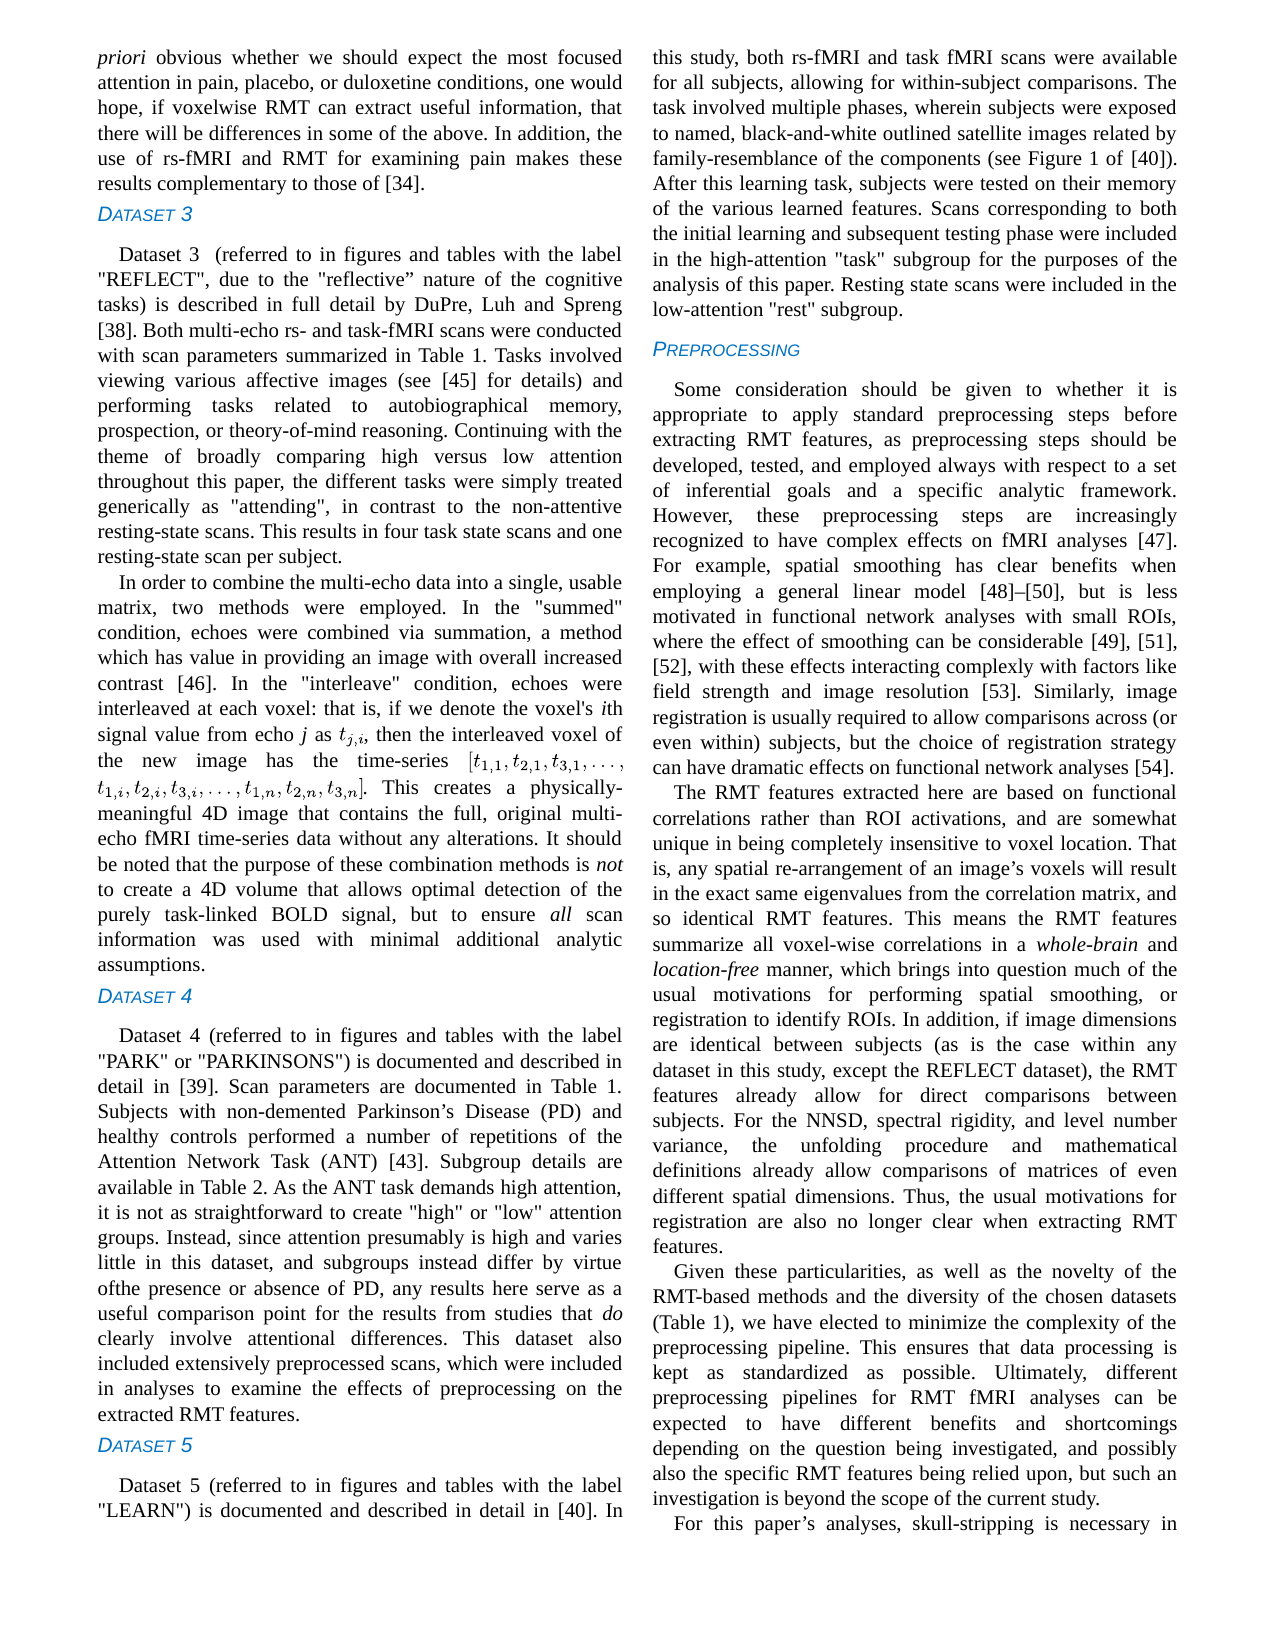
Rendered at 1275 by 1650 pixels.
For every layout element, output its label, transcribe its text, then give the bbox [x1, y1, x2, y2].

text For this paper’s analyses, skull-stripping is necessary in [652, 1511, 1178, 1535]
text this study, both rs-fMRI and task fMRI scans were available for all subjects, allowing for within-subject comparisons. The task involved multiple phases, wherein subjects were exposed to named, black-and-white outlined satellite images related by family-resemblance of the components (see Figure 1 of [40]). After this learning task, subjects were tested on their memory of the various learned features. Scans corresponding to both the initial learning and subsequent testing phase were included in the high-attention "task" subgroup for the purposes of the analysis of this paper. Resting state scans were included in the low-attention "rest" subgroup. [652, 45, 1178, 321]
text Dataset 5 (referred to in figures and tables with the label "LEARN") is documented and described in detail in [40]. In [97, 1472, 623, 1522]
text Dataset 4 (referred to in figures and tables with the label "PARK" or "PARKINSONS") is documented and described in detail in [39]. Scan parameters are documented in Table 1. Subjects with non-demented Parkinson’s Disease (PD) and healthy controls performed a number of repetitions of the Attention Network Task (ANT) [43]. Subgroup details are available in Table 2. As the ANT task demands high attention, it is not as straightforward to create "high" or "low" attention groups. Instead, since attention presumably is high and varies little in this dataset, and subgroups instead differ by virtue ofthe presence or absence of PD, any results here serve as a useful comparison point for the results from studies that do clearly involve attentional differences. This dataset also included extensively preprocessed scans, which were included in analyses to examine the effects of preprocessing on the extracted RMT features. [97, 1023, 623, 1426]
subtitle Dataset 4 [97, 983, 623, 1007]
text Dataset 3 (referred to in figures and tables with the label "REFLECT", due to the "reflective” nature of the cognitive tasks) is described in full detail by DuPre, Luh and Spreng [38]. Both multi-echo rs- and task-fMRI scans were conducted with scan parameters summarized in Table 1. Tasks involved viewing various affective images (see [45] for details) and performing tasks related to autobiographical memory, prospection, or theory-of-mind reasoning. Continuing with the theme of broadly comparing high versus low attention throughout this paper, the different tasks were simply treated generically as "attending", in contrast to the non-attentive resting-state scans. This results in four task state scans and one resting-state scan per subject. [97, 242, 623, 568]
text The RMT features extracted here are based on functional correlations rather than ROI activations, and are somewhat unique in being completely insensitive to voxel location. That is, any spatial re-arrangement of an image’s voxels will result in the exact same eigenvalues from the correlation matrix, and so identical RMT features. This means the RMT features summarize all voxel-wise correlations in a whole-brain and location-free manner, which brings into question much of the usual motivations for performing spatial smoothing, or registration to identify ROIs. In addition, if image dimensions are identical between subjects (as is the case within any dataset in this study, except the REFLECT dataset), the RMT features already allow for direct comparisons between subjects. For the NNSD, spectral rigidity, and level number variance, the unfolding procedure and mathematical definitions already allow comparisons of matrices of even different spatial dimensions. Thus, the usual motivations for registration are also no longer clear when extracting RMT features. [652, 780, 1178, 1258]
text Given these particularities, as well as the novelty of the RMT-based methods and the diversity of the chosen datasets (Table 1), we have elected to minimize the complexity of the preprocessing pipeline. This ensures that data processing is kept as standardized as possible. Ultimately, different preprocessing pipelines for RMT fMRI analyses can be expected to have different benefits and shortcomings depending on the question being investigated, and possibly also the specific RMT features being relied upon, but such an investigation is beyond the scope of the current study. [652, 1259, 1178, 1510]
subtitle Dataset 3 [97, 202, 623, 226]
text Some consideration should be given to whether it is appropriate to apply standard preprocessing steps before extracting RMT features, as preprocessing steps should be developed, tested, and employed always with respect to a set of inferential goals and a specific analytic framework. However, these preprocessing steps are increasingly recognized to have complex effects on fMRI analyses [47]. For example, spatial smoothing has clear benefits when employing a general linear model [48]–[50], but is less motivated in functional network analyses with small ROIs, where the effect of smoothing can be considerable [49], [51], [52], with these effects interacting complexly with factors like field strength and image resolution [53]. Similarly, image registration is usually required to allow comparisons across (or even within) subjects, but the choice of registration strategy can have dramatic effects on functional network analyses [54]. [652, 377, 1178, 779]
text priori obvious whether we should expect the most focused attention in pain, placebo, or duloxetine conditions, one would hope, if voxelwise RMT can extract useful information, that there will be differences in some of the above. In addition, the use of rs-fMRI and RMT for examining pain makes these results complementary to those of [34]. [97, 45, 623, 195]
subtitle Dataset 5 [97, 1433, 623, 1457]
subtitle Preprocessing [652, 337, 1178, 361]
text In order to combine the multi-echo data into a single, usable matrix, two methods were employed. In the "summed" condition, echoes were combined via summation, a method which has value in providing an image with overall increased contrast [46]. In the "interleave" condition, echoes were interleaved at each voxel: that is, if we denote the voxel's ith signal value from echo j as , then the interleaved voxel of the new image has the time-series . This creates a physically-meaningful 4D image that contains the full, original multi-echo fMRI time-series data without any alterations. It should be noted that the purpose of these combination methods is not to create a 4D volume that allows optimal detection of the purely task-linked BOLD signal, but to ensure all scan information was used with minimal additional analytic assumptions. [97, 570, 623, 976]
